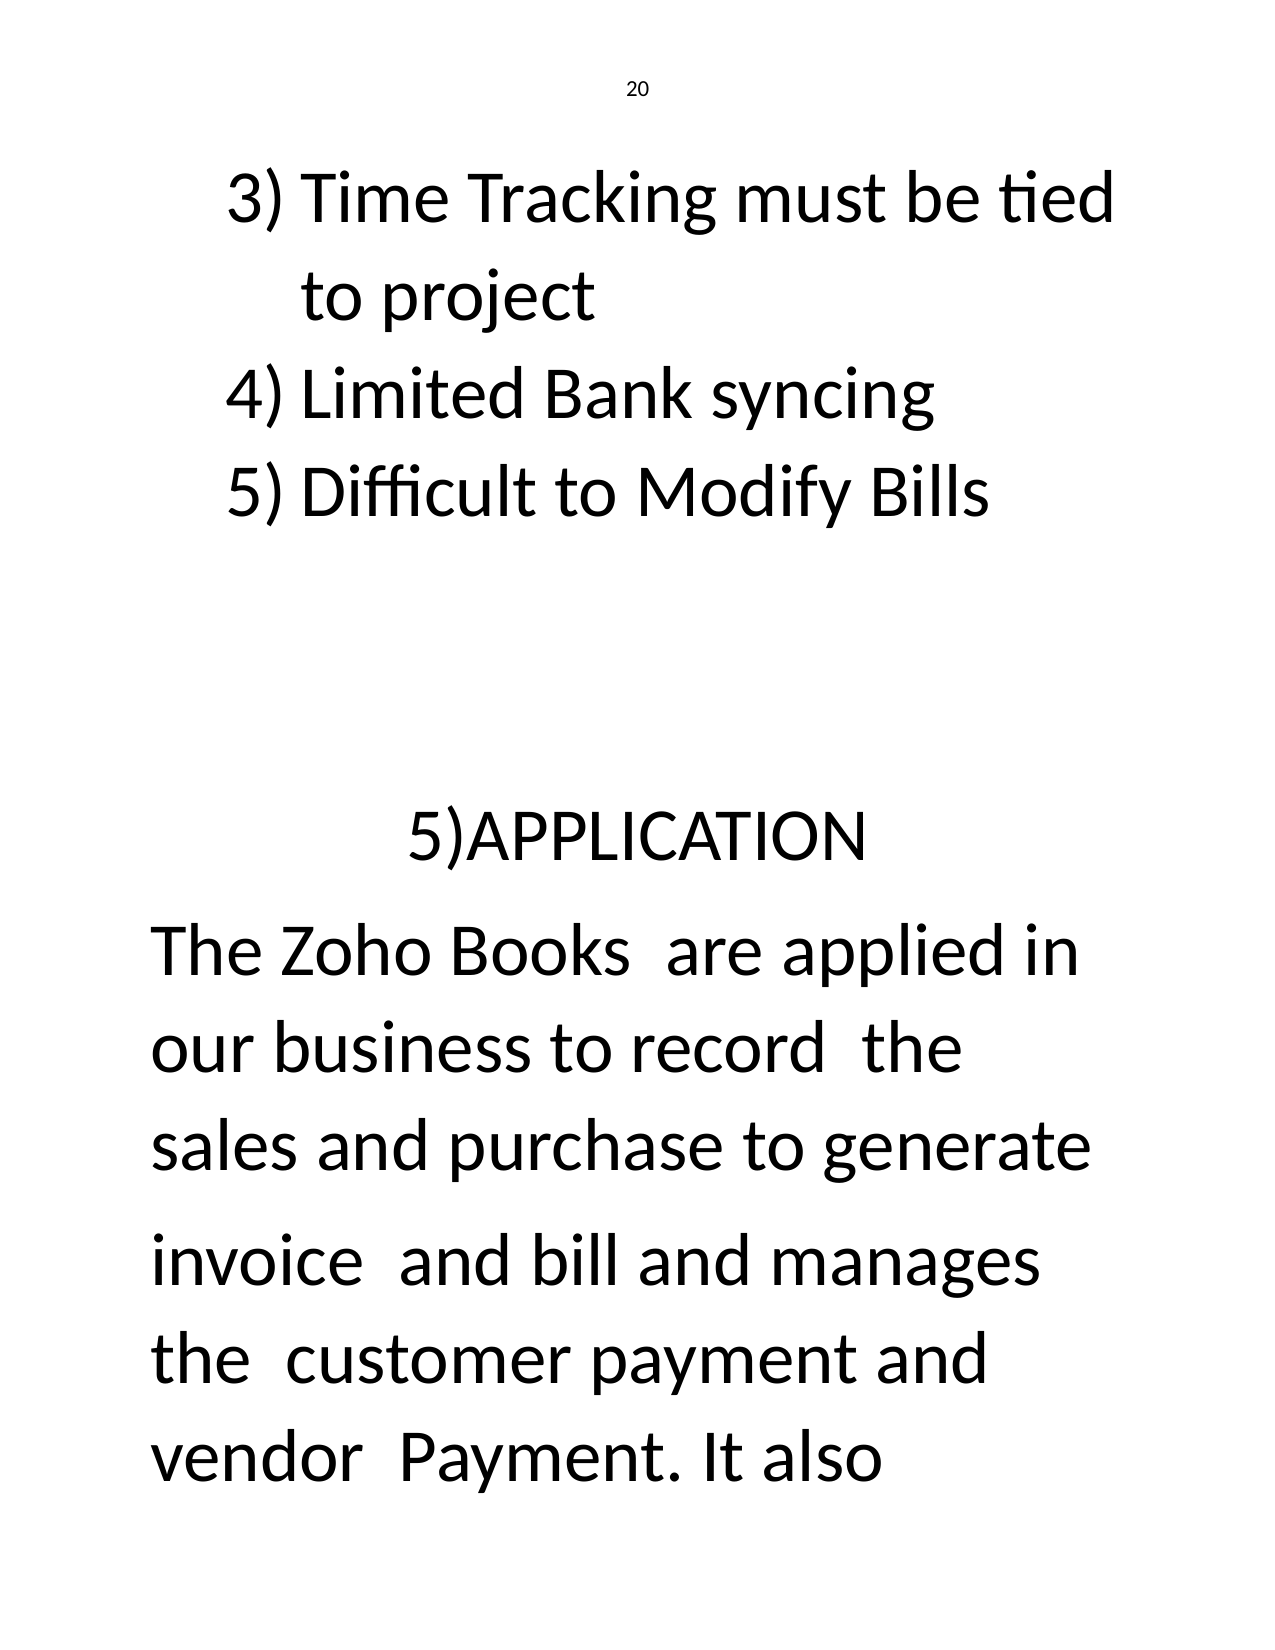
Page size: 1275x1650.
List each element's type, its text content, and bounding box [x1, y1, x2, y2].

list Limited Bank syncing [225, 346, 1125, 437]
list Difficult to Modify Bills [225, 444, 1125, 535]
text invoice and bill and manages the customer payment and vendor Payment. It also [150, 1212, 1125, 1500]
text 5)APPLICATION [150, 787, 1125, 879]
list Time Tracking must be tied to project [225, 150, 1125, 339]
text The Zoho Books are applied in our business to record the sales and purchase to generate [150, 902, 1125, 1189]
